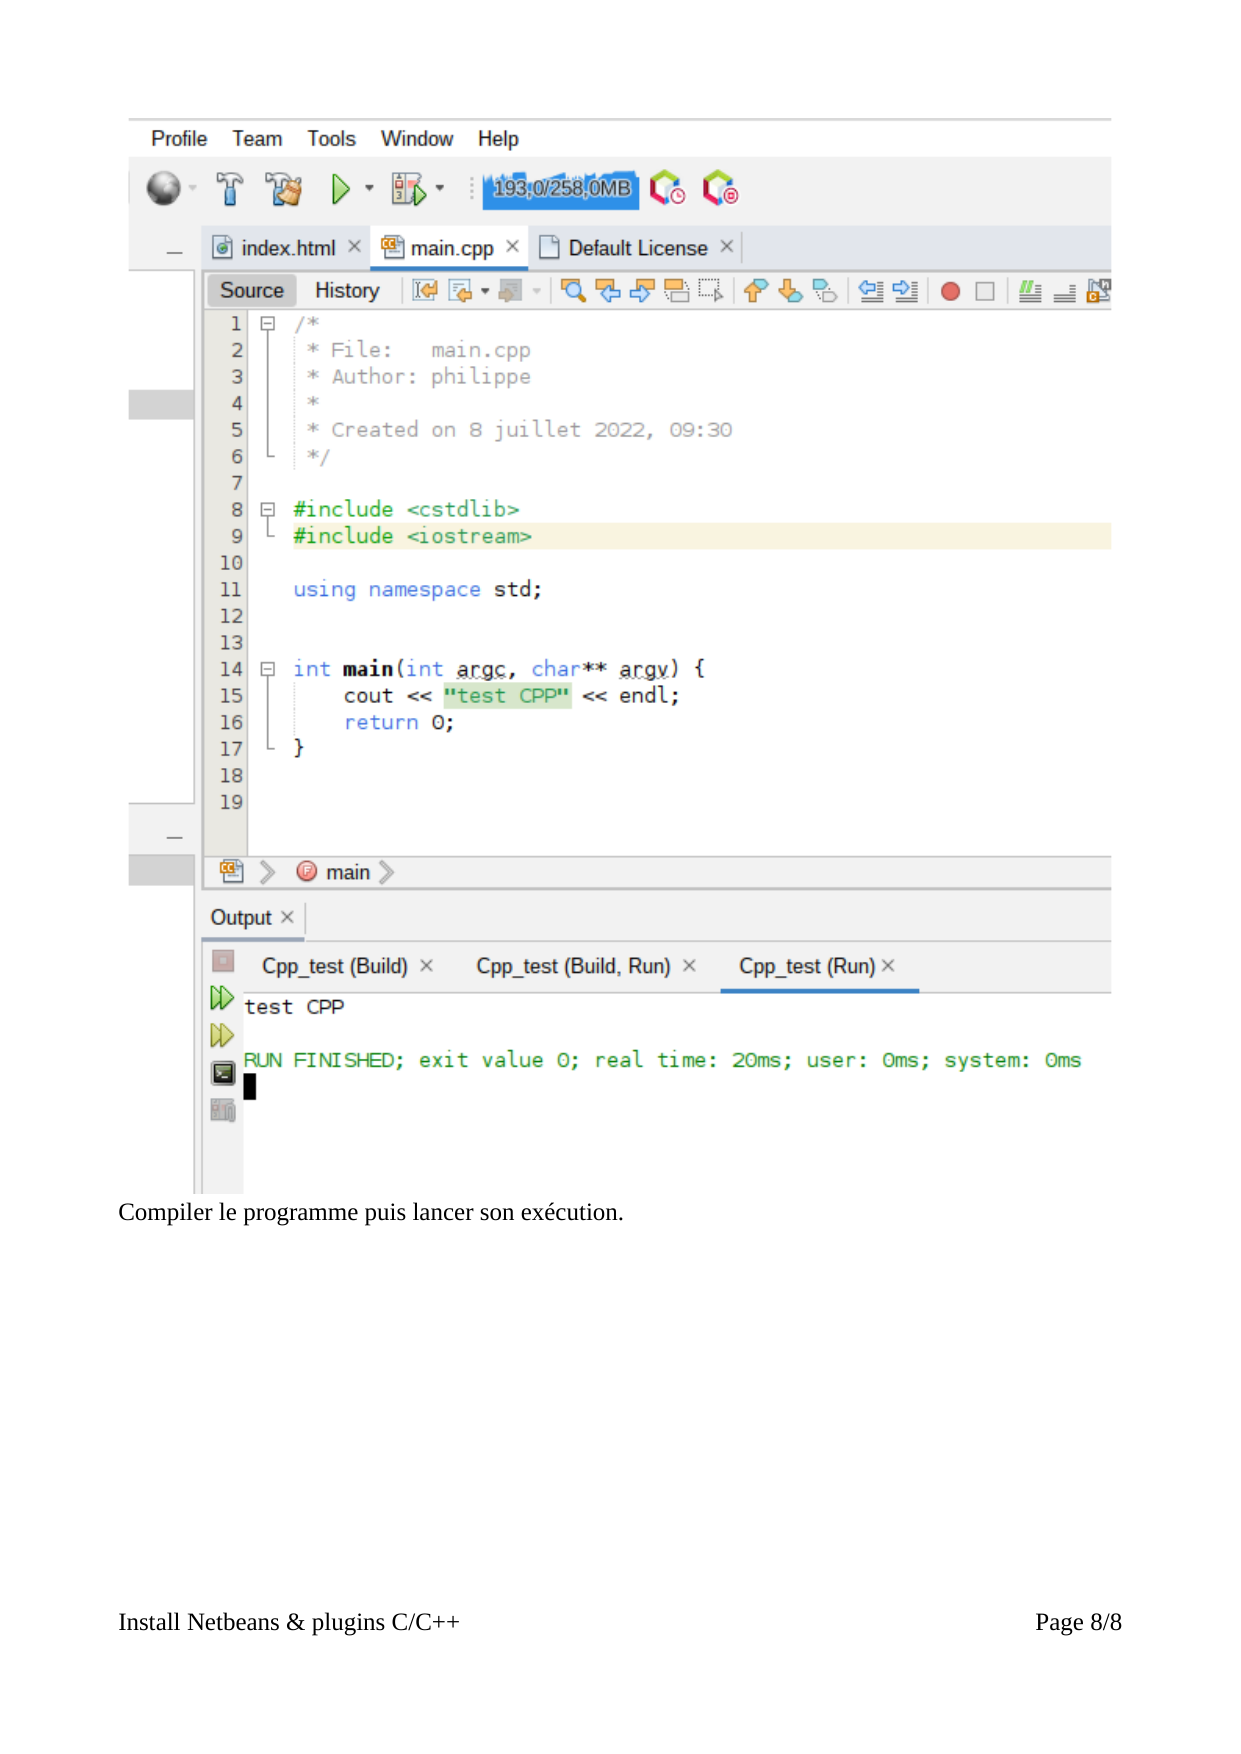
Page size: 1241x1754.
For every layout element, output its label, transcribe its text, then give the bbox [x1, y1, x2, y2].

picture [128, 118, 1112, 1194]
text Compiler le programme puis lancer son exécution. [118, 118, 1122, 1226]
